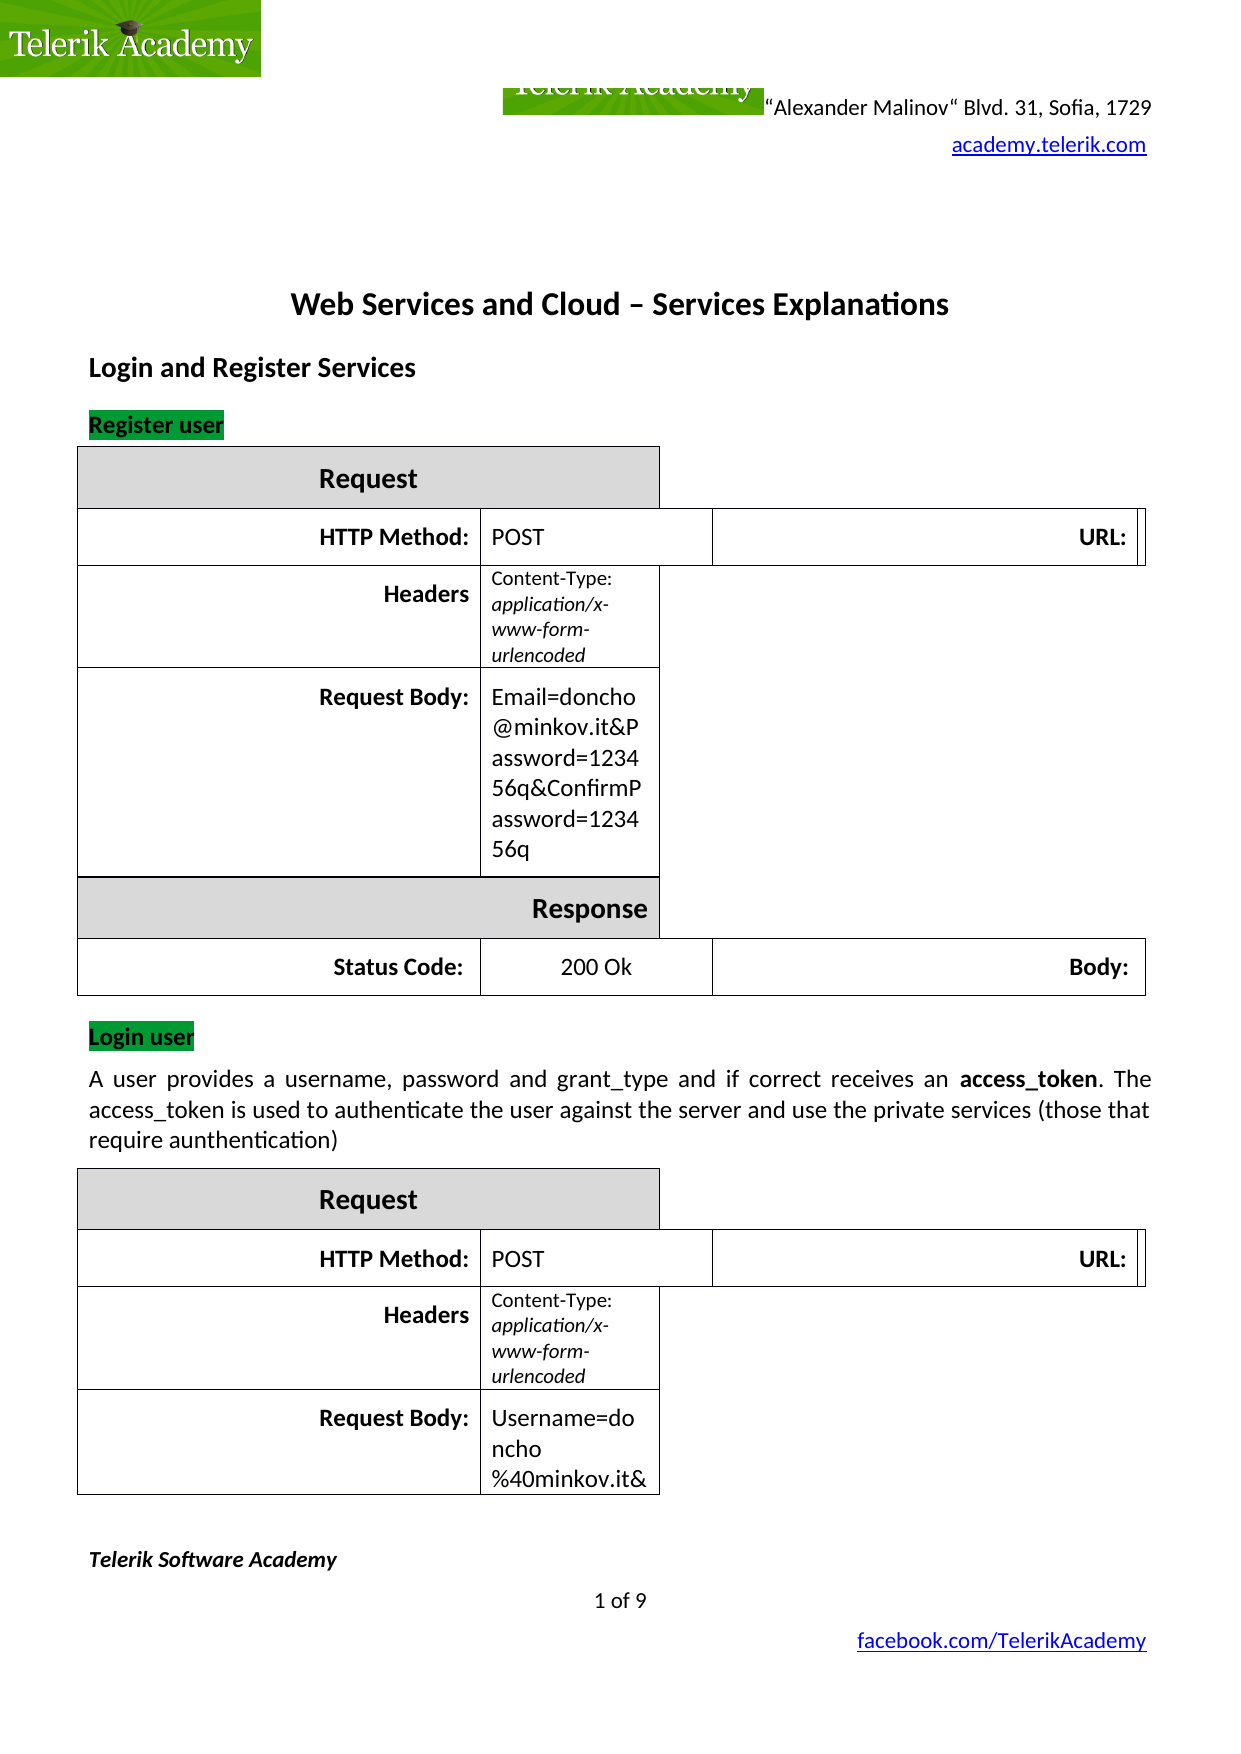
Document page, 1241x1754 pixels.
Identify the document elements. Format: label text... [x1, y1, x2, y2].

table_cell Request Body: [78, 668, 480, 876]
table_cell Status Code: [78, 939, 480, 994]
table_cell URL: [713, 1230, 1137, 1286]
picture [0, 0, 261, 77]
table_cell Username=doncho%40minkov.it& [481, 1390, 659, 1494]
table_cell Body: [713, 939, 1145, 994]
table_cell HTTP Method: [78, 509, 480, 564]
subtitle Login user [89, 1021, 1152, 1051]
table_cell POST [481, 509, 712, 564]
table_cell Content-Type: application/x-www-form-urlencoded [481, 566, 659, 667]
table_cell Headers [78, 566, 480, 667]
table_cell HTTP Method: [78, 1230, 480, 1286]
table_header Request [78, 447, 659, 508]
table_cell 200 Ok [481, 939, 712, 994]
subtitle Register user [89, 409, 1152, 440]
text A user provides a username, password and grant_type and if correct receives an access_token. The access_token is used to authenticate the user against the server and use the private services (those that require aunthentication) [89, 1064, 1152, 1155]
picture [502, 88, 764, 115]
subtitle Login and Register Services [89, 349, 1152, 384]
table_cell Request Body: [78, 1390, 480, 1494]
subtitle Web Services and Cloud – Services Explanations [89, 283, 1152, 324]
table_cell Content-Type: application/x-www-form-urlencoded [481, 1287, 659, 1389]
table_cell URL: [713, 509, 1137, 564]
table_cell Email=doncho@minkov.it&Password=123456q&ConfirmPassword=123456q [481, 668, 659, 876]
table_cell Headers [78, 1287, 480, 1389]
table_cell POST [481, 1230, 712, 1286]
table_header Request [78, 1169, 659, 1229]
table_cell Response [78, 878, 659, 938]
